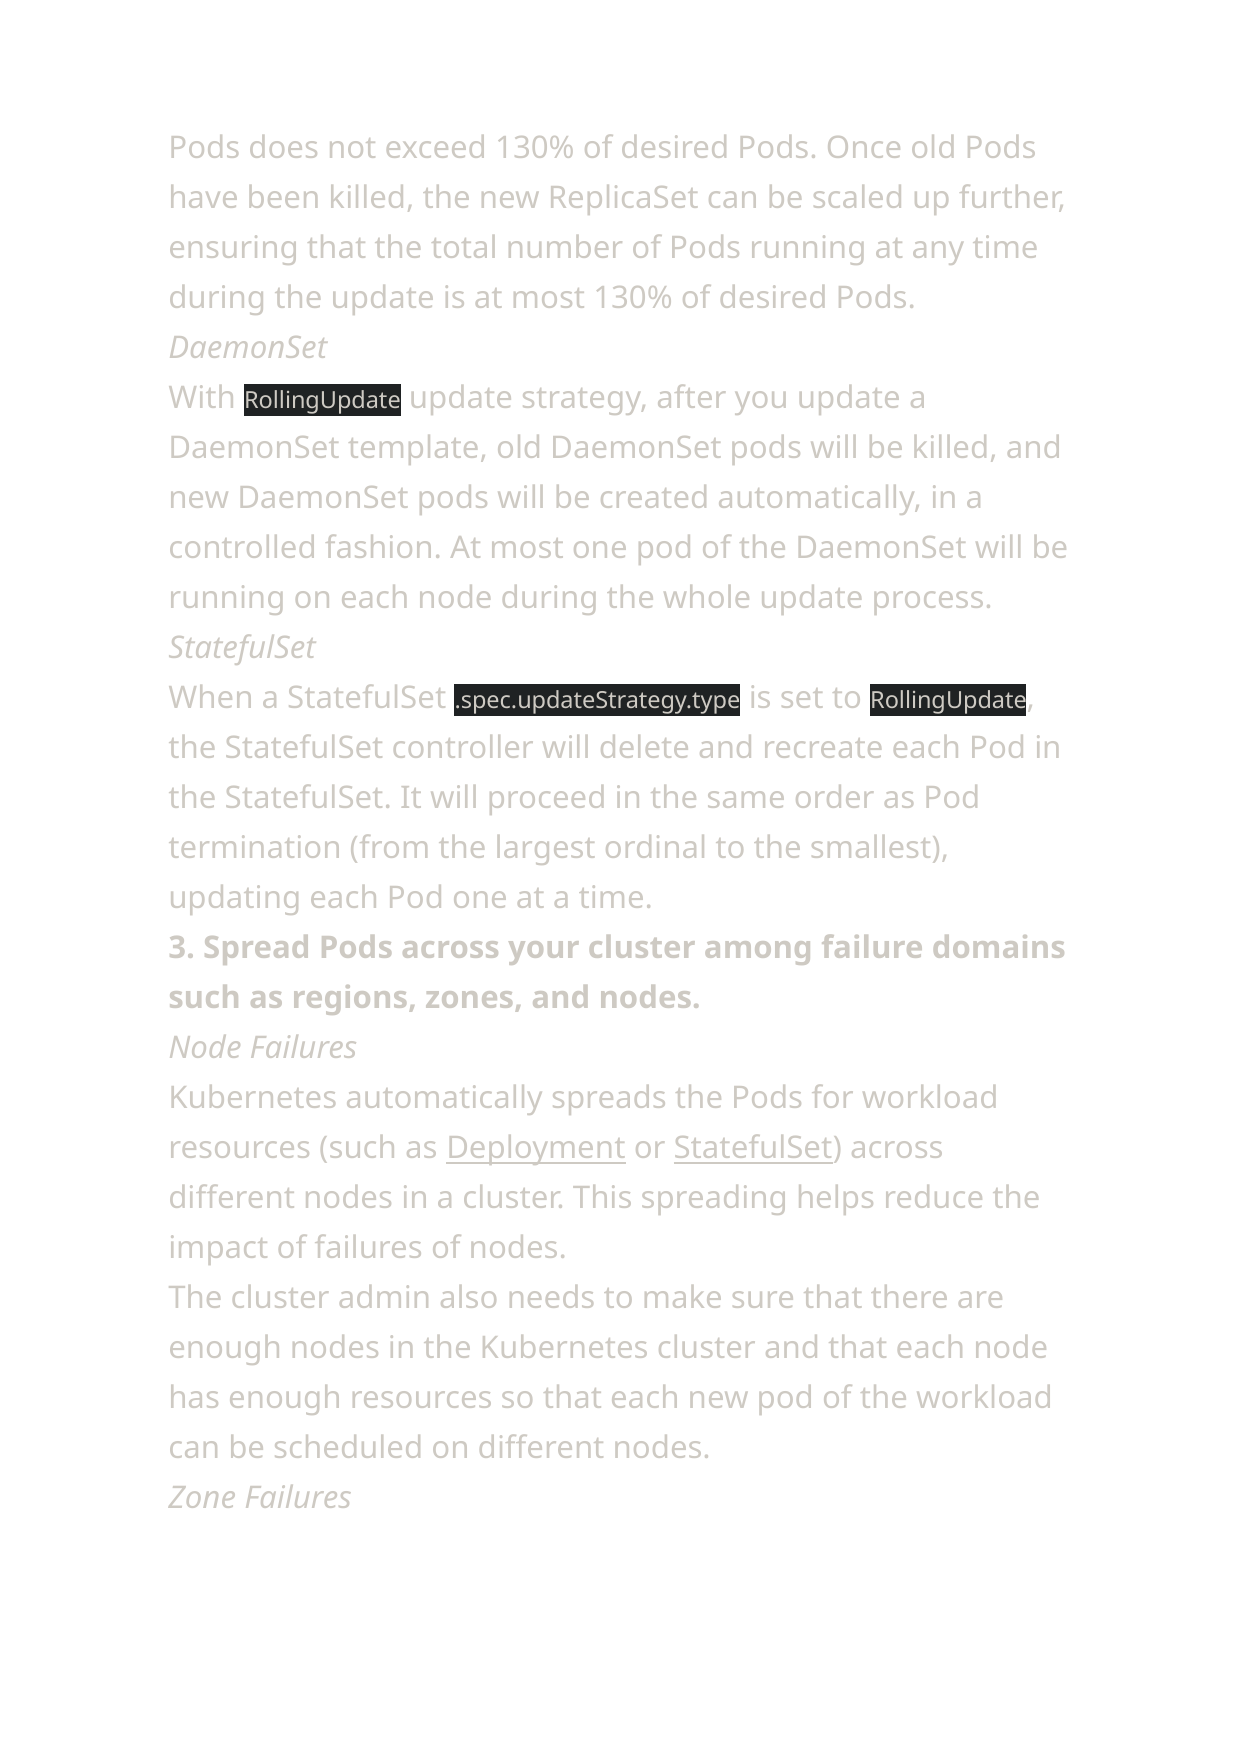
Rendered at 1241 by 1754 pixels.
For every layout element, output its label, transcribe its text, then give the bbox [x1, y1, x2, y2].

text Pods does not exceed 130% of desired Pods. Once old Pods have been killed, the new ReplicaSet can be scaled up further, ensuring that the total number of Pods running at any time during the update is at most 130% of desired Pods. [168, 118, 1072, 318]
text DaemonSet [168, 318, 1072, 368]
text With RollingUpdate update strategy, after you update a DaemonSet template, old DaemonSet pods will be killed, and new DaemonSet pods will be created automatically, in a controlled fashion. At most one pod of the DaemonSet will be running on each node during the whole update process. [168, 368, 1072, 618]
text Kubernetes automatically spreads the Pods for workload resources (such as Deployment or StatefulSet) across different nodes in a cluster. This spreading helps reduce the impact of failures of nodes. [168, 1068, 1072, 1268]
text Zone Failures [168, 1468, 1072, 1518]
text Node Failures [168, 1018, 1072, 1068]
text When a StatefulSet .spec.updateStrategy.type is set to RollingUpdate, the StatefulSet controller will delete and recreate each Pod in the StatefulSet. It will proceed in the same order as Pod termination (from the largest ordinal to the smallest), updating each Pod one at a time. [168, 668, 1072, 918]
text 3. Spread Pods across your cluster among failure domains such as regions, zones, and nodes. [168, 918, 1072, 1018]
text The cluster admin also needs to make sure that there are enough nodes in the Kubernetes cluster and that each node has enough resources so that each new pod of the workload can be scheduled on different nodes. [168, 1268, 1072, 1468]
text StatefulSet [168, 618, 1072, 668]
